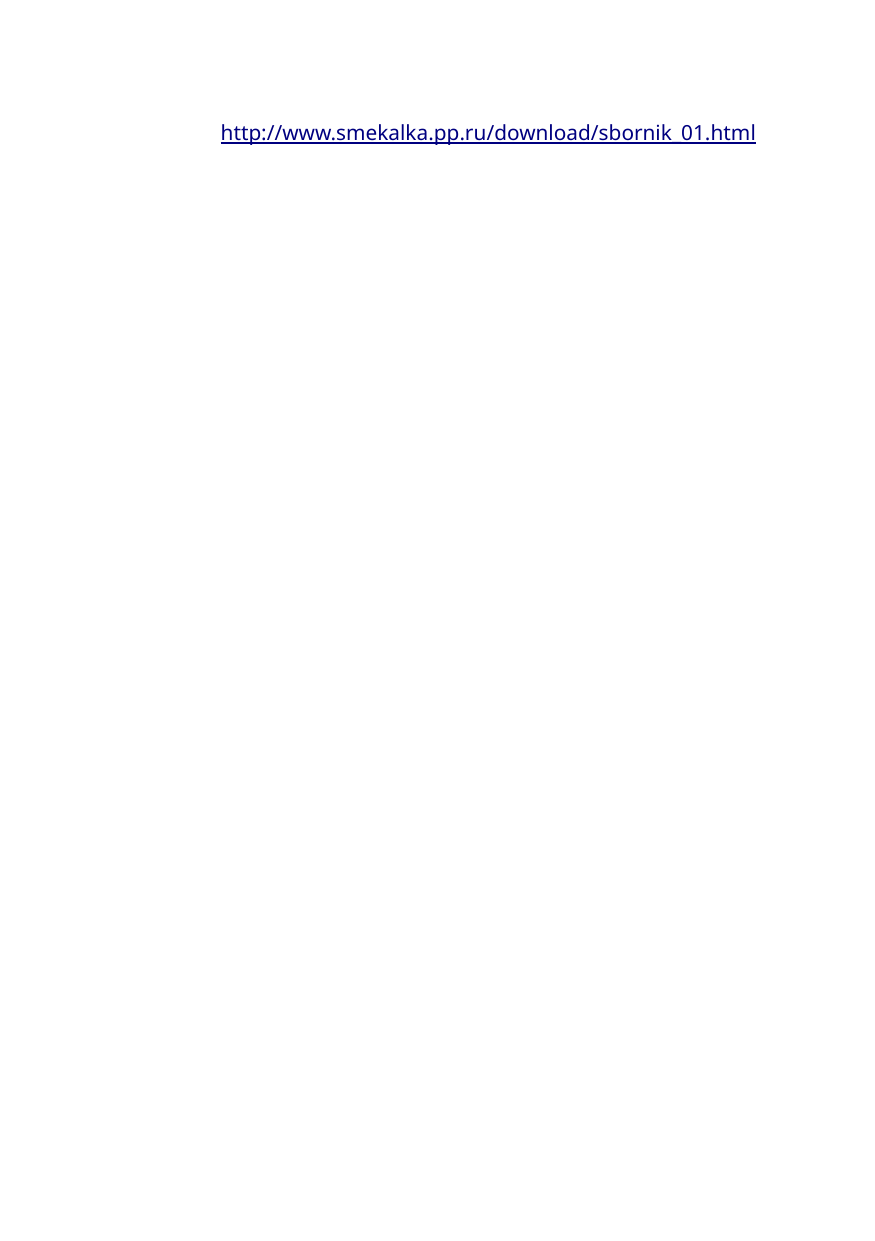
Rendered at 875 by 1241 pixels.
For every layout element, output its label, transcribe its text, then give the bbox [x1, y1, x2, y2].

text http://www.smekalka.pp.ru/download/sbornik_01.html [118, 118, 756, 147]
